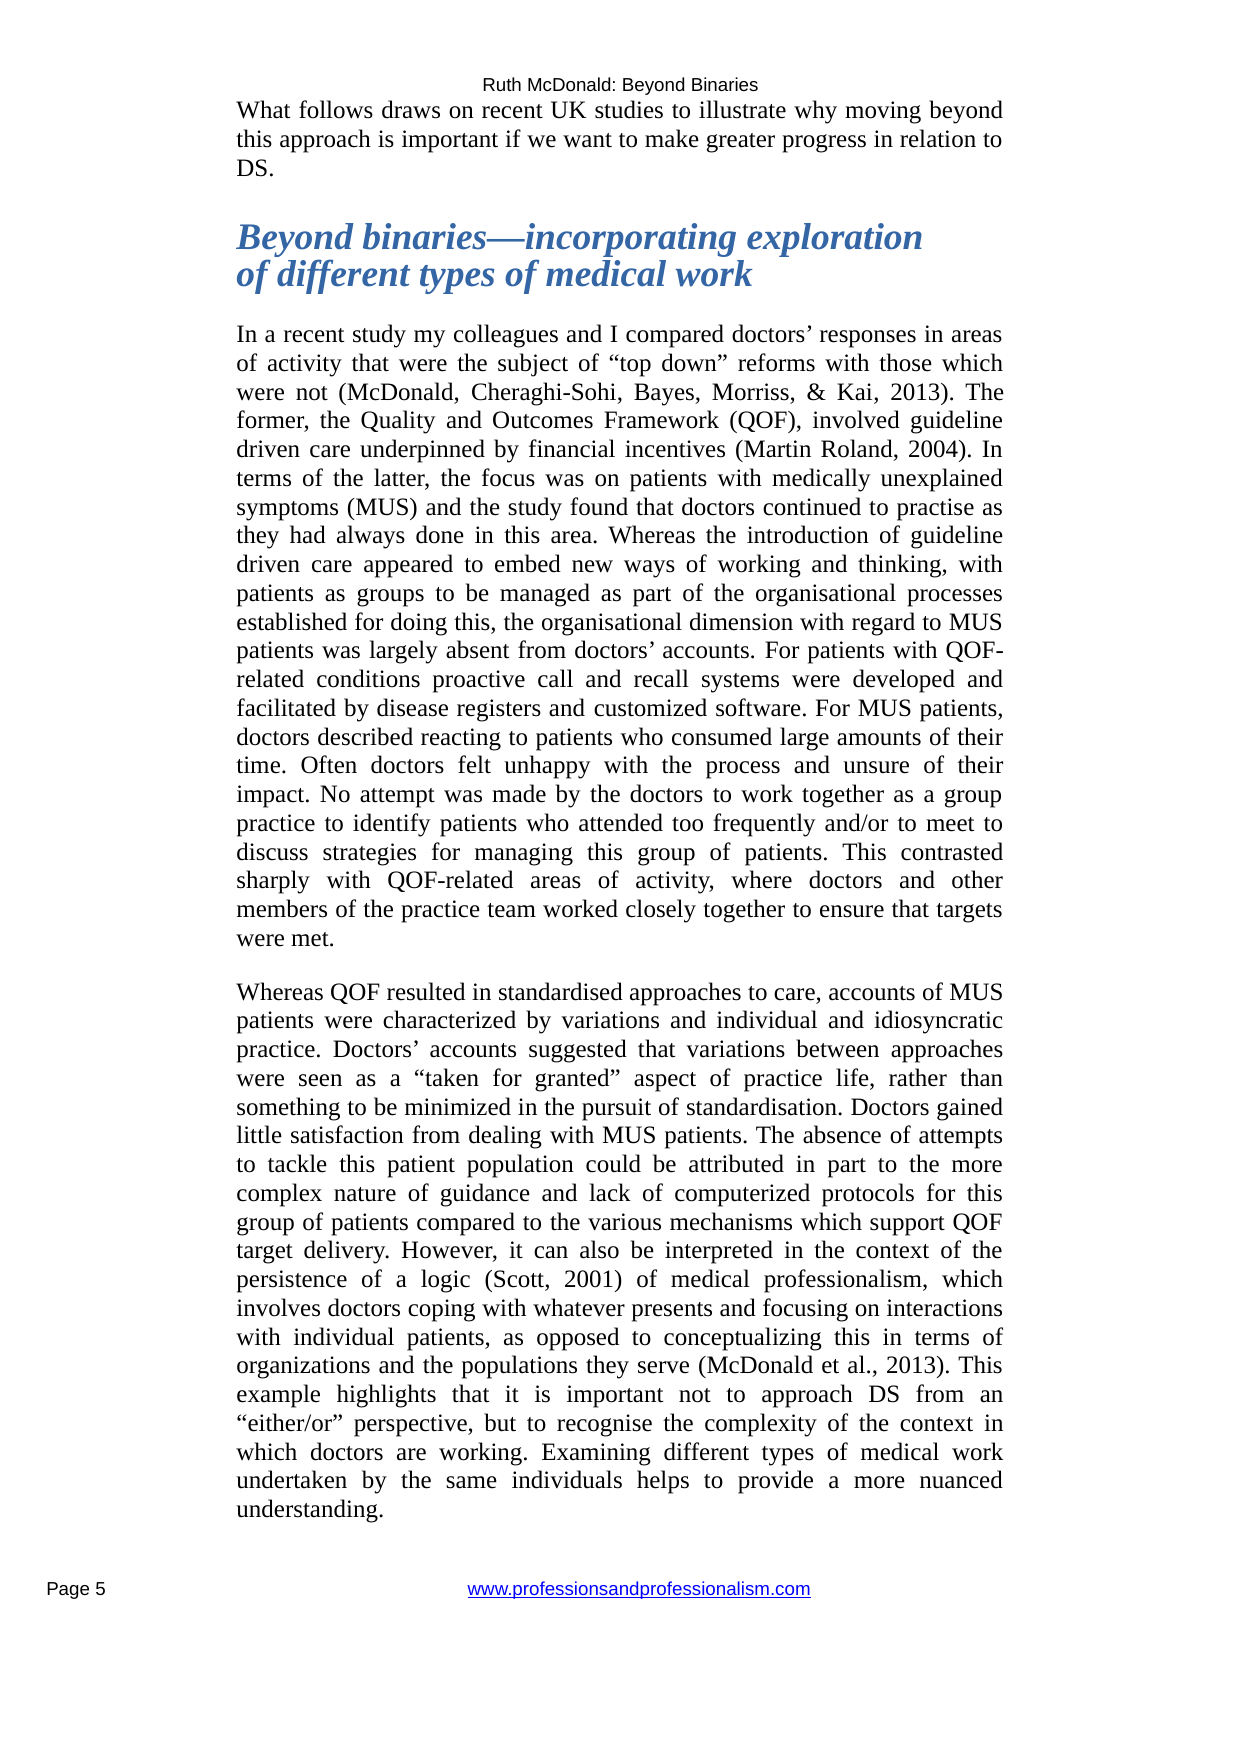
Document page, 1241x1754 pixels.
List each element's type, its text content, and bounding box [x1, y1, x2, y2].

text In a recent study my colleagues and I compared doctors’ responses in areas of activity that were the subject of “top down” reforms with those which were not (McDonald, Cheraghi-Sohi, Bayes, Morriss, & Kai, 2013). The former, the Quality and Outcomes Framework (QOF), involved guideline driven care underpinned by financial incentives (Martin Roland, 2004). In terms of the latter, the focus was on patients with medically unexplained symptoms (MUS) and the study found that doctors continued to practise as they had always done in this area. Whereas the introduction of guideline driven care appeared to embed new ways of working and thinking, with patients as groups to be managed as part of the organisational processes established for doing this, the organisational dimension with regard to MUS patients was largely absent from doctors’ accounts. For patients with QOF-related conditions proactive call and recall systems were developed and facilitated by disease registers and customized software. For MUS patients, doctors described reacting to patients who consumed large amounts of their time. Often doctors felt unhappy with the process and unsure of their impact. No attempt was made by the doctors to work together as a group practice to identify patients who attended too frequently and/or to meet to discuss strategies for managing this group of patients. This contrasted sharply with QOF-related areas of activity, where doctors and other members of the practice team worked closely together to ensure that targets were met. [236, 319, 1004, 952]
text What follows draws on recent UK studies to illustrate why moving beyond this approach is important if we want to make greater progress in relation to DS. [236, 95, 1004, 182]
subtitle Beyond binaries—incorporating exploration of different types of medical work [236, 219, 946, 294]
text Whereas QOF resulted in standardised approaches to care, accounts of MUS patients were characterized by variations and individual and idiosyncratic practice. Doctors’ accounts suggested that variations between approaches were seen as a “taken for granted” aspect of practice life, rather than something to be minimized in the pursuit of standardisation. Doctors gained little satisfaction from dealing with MUS patients. The absence of attempts to tackle this patient population could be attributed in part to the more complex nature of guidance and lack of computerized protocols for this group of patients compared to the various mechanisms which support QOF target delivery. However, it can also be interpreted in the context of the persistence of a logic (Scott, 2001) of medical professionalism, which involves doctors coping with whatever presents and focusing on interactions with individual patients, as opposed to conceptualizing this in terms of organizations and the populations they serve (McDonald et al., 2013). This example highlights that it is important not to approach DS from an “either/or” perspective, but to recognise the complexity of the context in which doctors are working. Examining different types of medical work undertaken by the same individuals helps to provide a more nuanced understanding. [236, 977, 1004, 1523]
